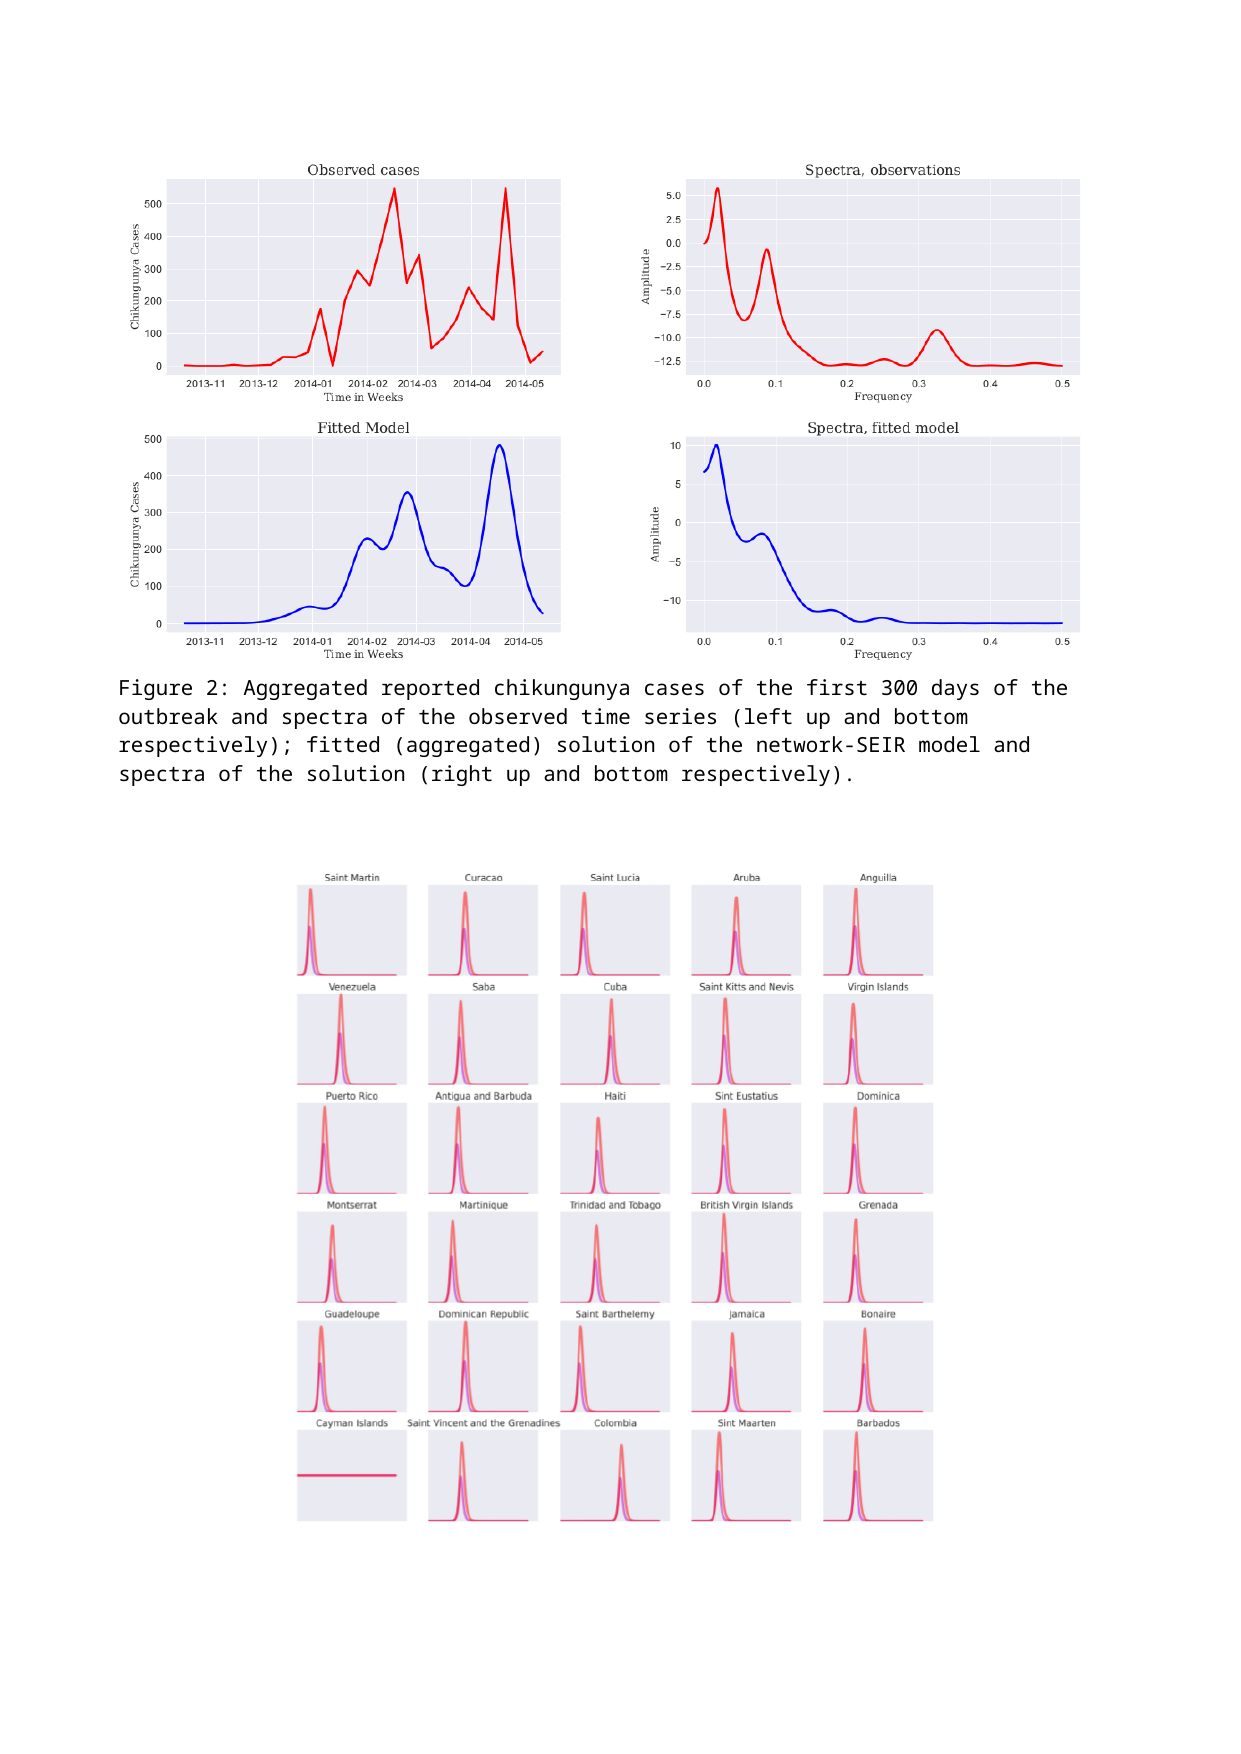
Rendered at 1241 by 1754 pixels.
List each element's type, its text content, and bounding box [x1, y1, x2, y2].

picture [275, 872, 950, 1531]
picture [118, 146, 1123, 674]
text outbreak and spectra of the observed time series (left up and bottom respectively); fitted (aggregated) solution of the network-SEIR model and spectra of the solution (right up and bottom respectively). [118, 702, 1122, 787]
text Figure 2: Aggregated reported chikungunya cases of the first 300 days of the [118, 674, 1122, 702]
